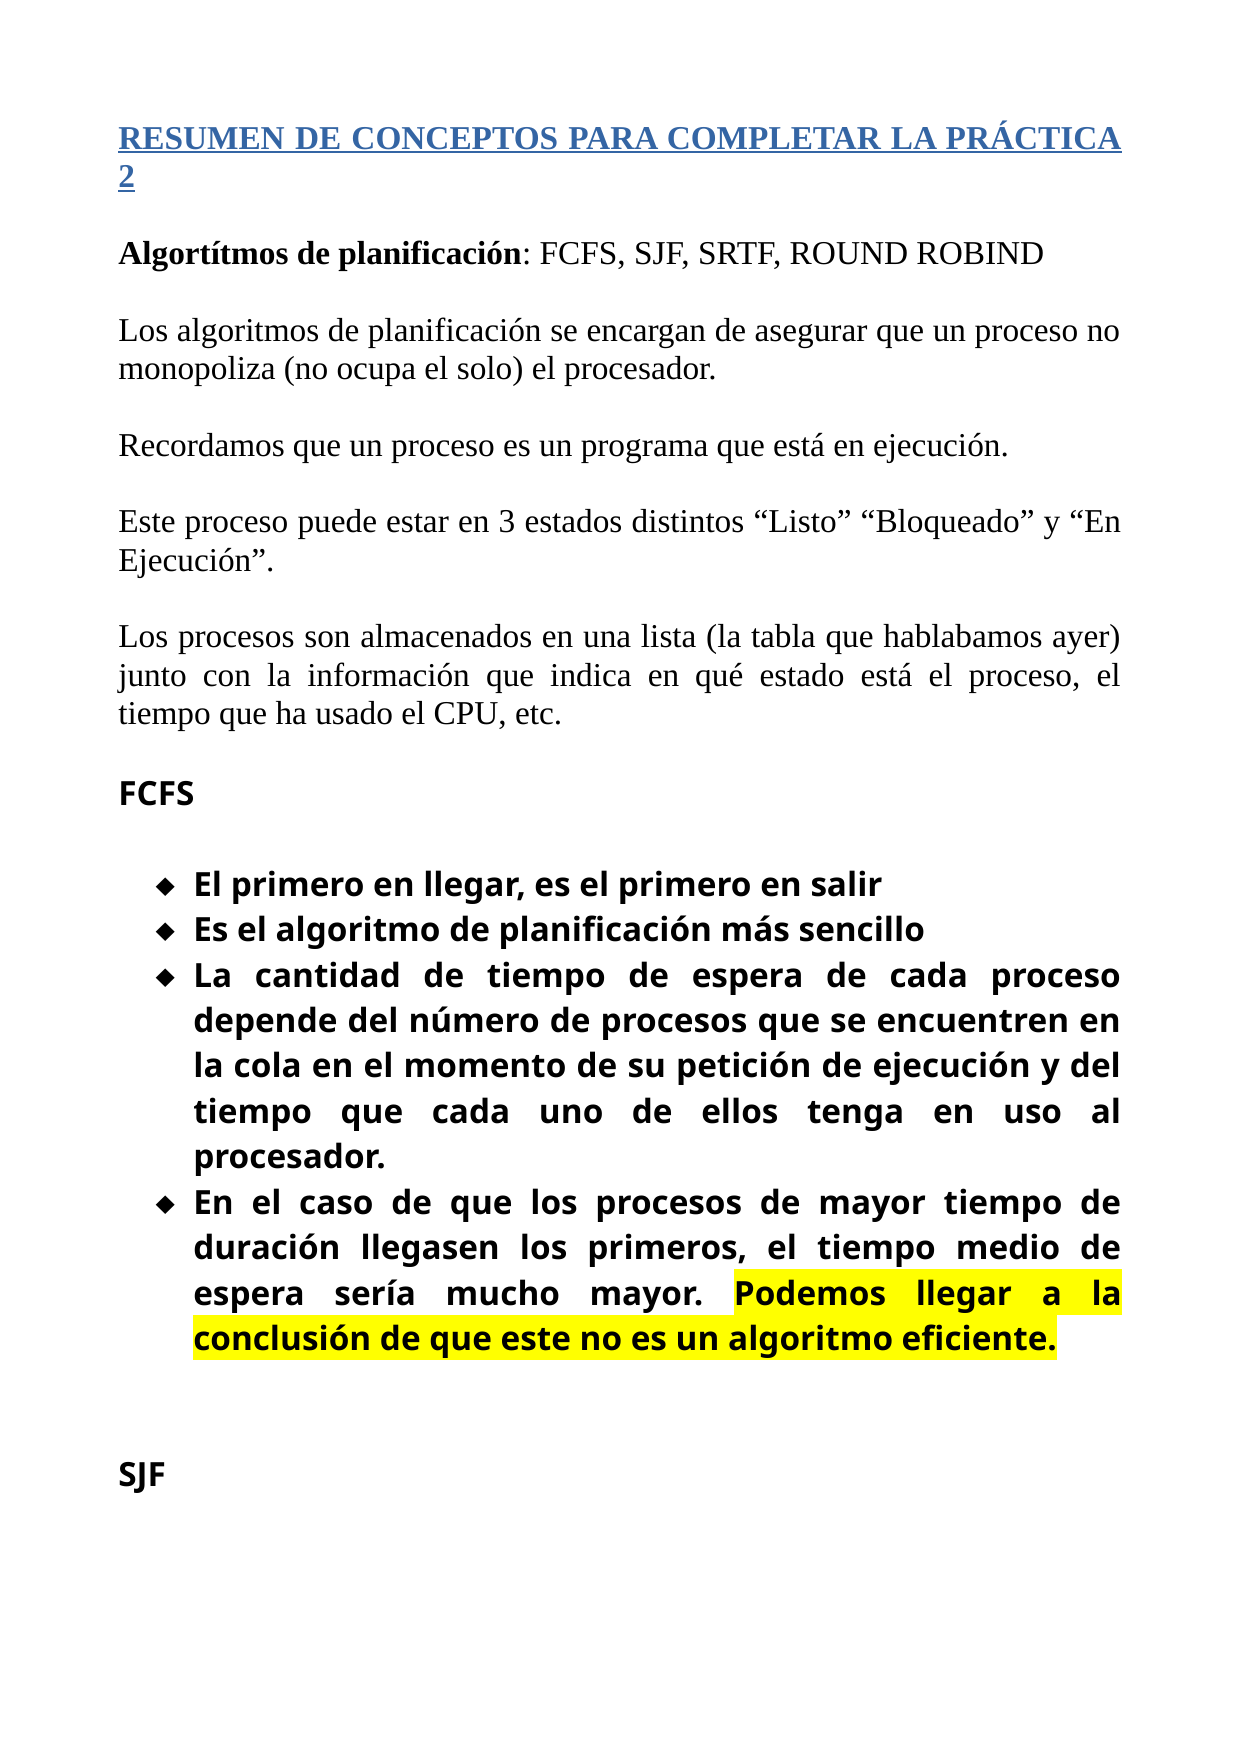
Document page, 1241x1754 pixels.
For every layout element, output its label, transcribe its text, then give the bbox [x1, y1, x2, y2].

text Los algoritmos de planificación se encargan de asegurar que un proceso no monopoliza (no ocupa el solo) el procesador. [118, 310, 1122, 386]
text Recordamos que un proceso es un programa que está en ejecución. [118, 425, 1122, 463]
list El primero en llegar, es el primero en salir [156, 861, 1122, 906]
text Algortítmos de planificación: FCFS, SJF, SRTF, ROUND ROBIND [118, 233, 1122, 271]
text Este proceso puede estar en 3 estados distintos “Listo” “Bloqueado” y “En Ejecución”. [118, 501, 1122, 578]
text 2 [118, 153, 1122, 195]
list En el caso de que los procesos de mayor tiempo de duración llegasen los primeros, el tiempo medio de espera sería mucho mayor. Podemos llegar a la conclusión de que este no es un algoritmo eficiente. [156, 1178, 1122, 1360]
list La cantidad de tiempo de espera de cada proceso depende del número de procesos que se encuentren en la cola en el momento de su petición de ejecución y del tiempo que cada uno de ellos tenga en uso al procesador. [156, 951, 1122, 1178]
list Es el algoritmo de planificación más sencillo [156, 906, 1122, 951]
text RESUMEN DE CONCEPTOS PARA COMPLETAR LA PRÁCTICA [118, 118, 1122, 151]
text SJF [118, 1451, 1122, 1496]
text Los procesos son almacenados en una lista (la tabla que hablabamos ayer) junto con la información que indica en qué estado está el proceso, el tiempo que ha usado el CPU, etc. [118, 616, 1122, 731]
text FCFS [118, 770, 1122, 815]
